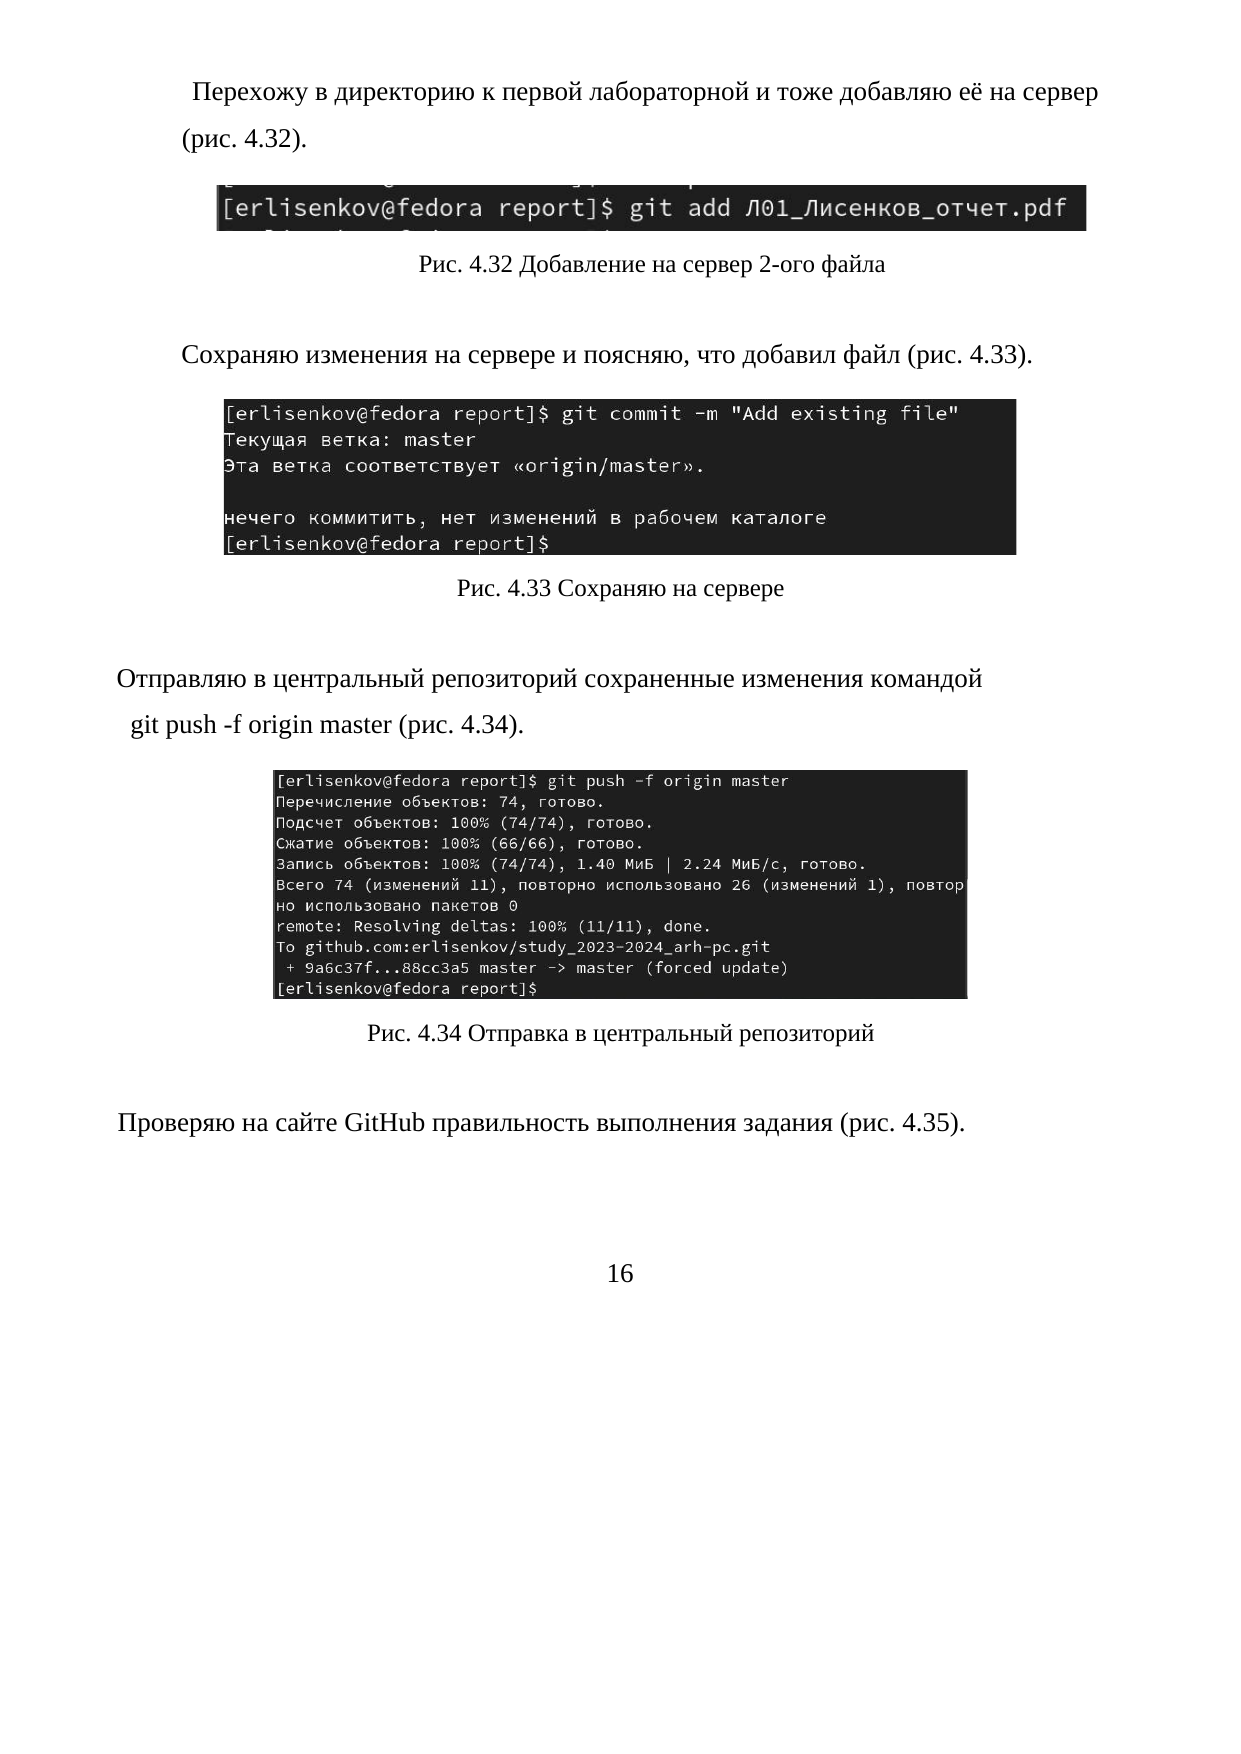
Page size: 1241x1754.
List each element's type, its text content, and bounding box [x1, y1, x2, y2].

text (рис. 4.32). [182, 122, 1117, 153]
text Рис. 4.32 Добавление на сервер 2-ого файла [203, 249, 1101, 278]
text Сохраняю изменения на сервере и поясняю, что добавил файл (рис. 4.33). [119, 338, 1096, 369]
text Перехожу в директорию к первой лабораторной и тоже добавляю её на сервер [118, 75, 1099, 106]
text Отправляю в центральный репозиторий сохраненные изменения командой git push -f origin master (рис. 4.34). [116, 662, 1013, 739]
text Рис. 4.34 Отправка в центральный репозиторий [203, 1018, 1038, 1047]
text Рис. 4.33 Сохраняю на сервере [203, 573, 1038, 602]
text Проверяю на сайте GitHub правильность выполнения задания (рис. 4.35). [117, 1106, 1117, 1137]
